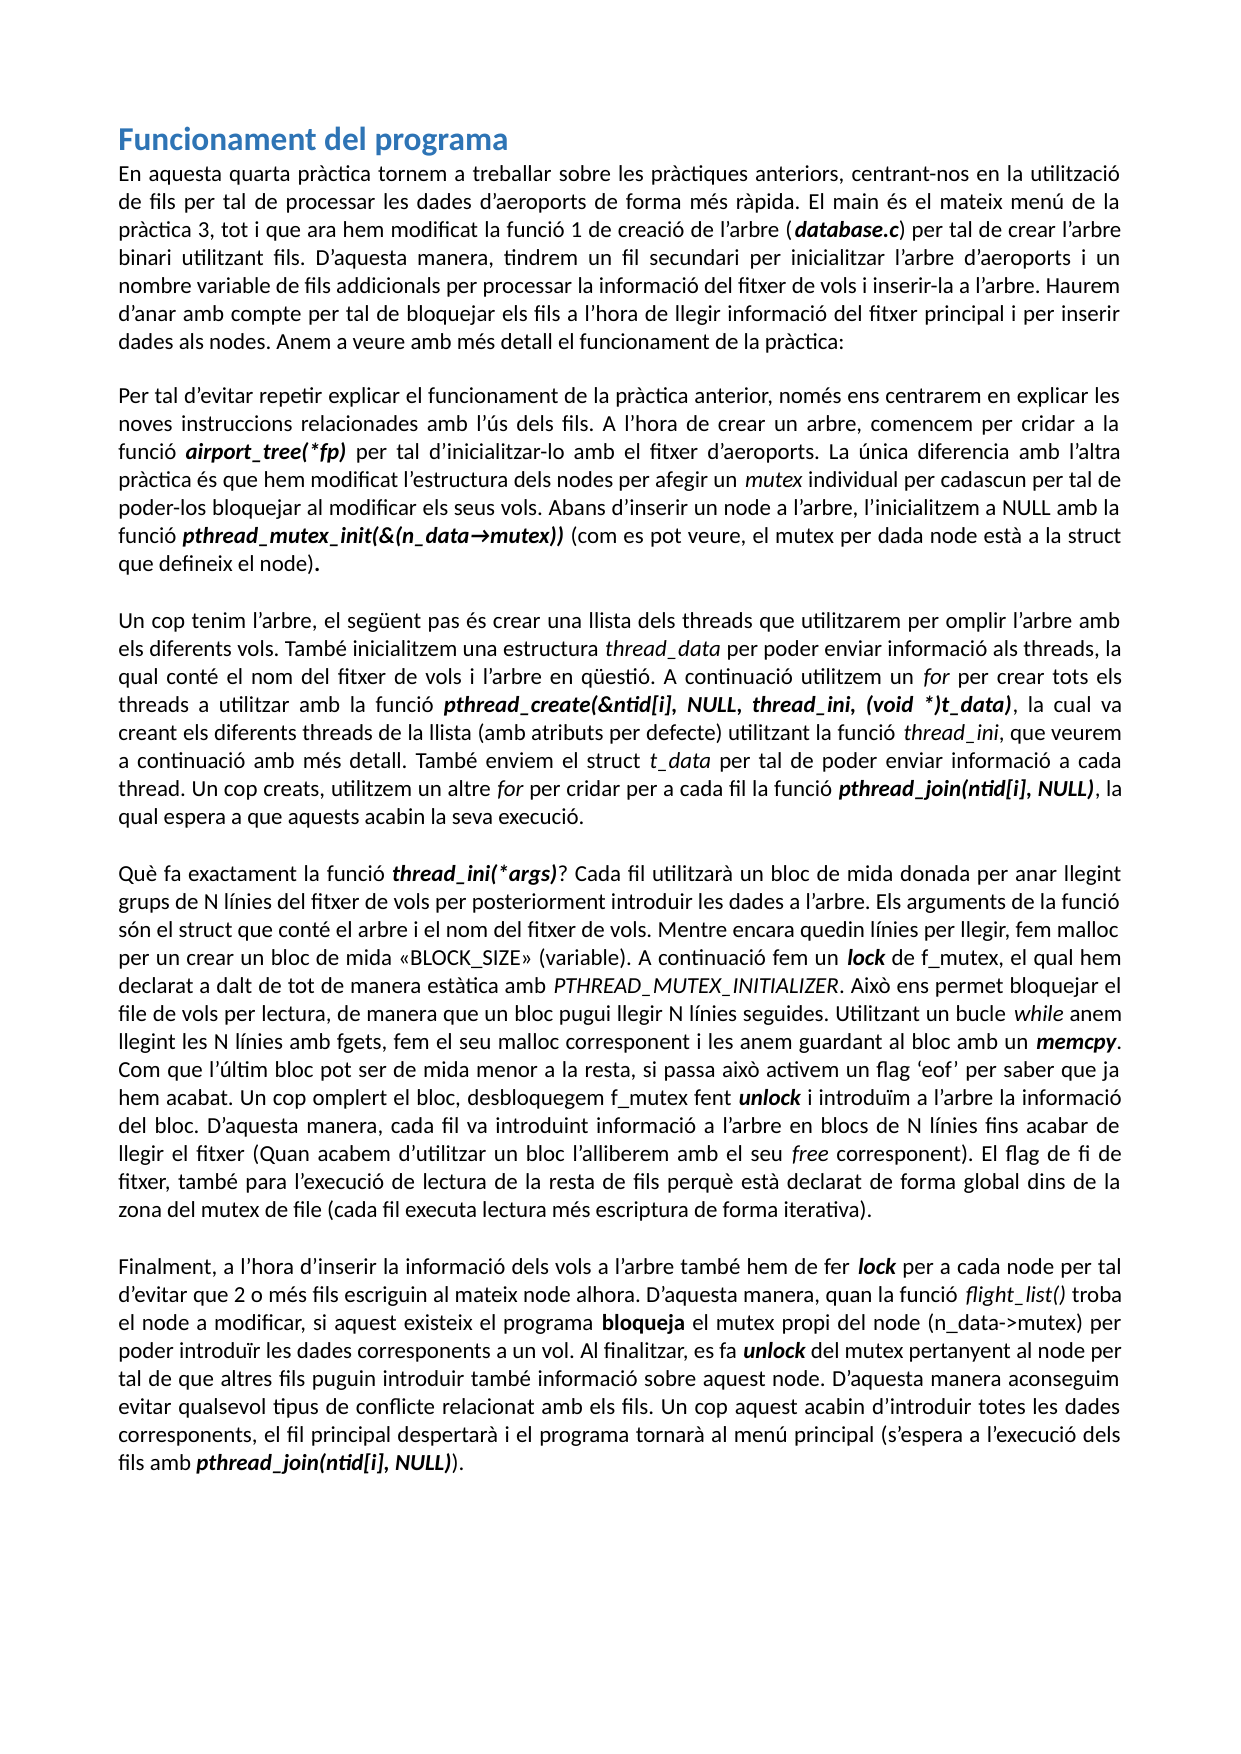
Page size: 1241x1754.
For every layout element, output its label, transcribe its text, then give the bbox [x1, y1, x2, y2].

subtitle Funcionament del programa [118, 118, 1122, 159]
text En aquesta quarta pràctica tornem a treballar sobre les pràctiques anteriors, centrant-nos en la utilització de fils per tal de processar les dades d’aeroports de forma més ràpida. El main és el mateix menú de la pràctica 3, tot i que ara hem modificat la funció 1 de creació de l’arbre (database.c) per tal de crear l’arbre binari utilitzant fils. D’aquesta manera, tindrem un fil secundari per inicialitzar l’arbre d’aeroports i un nombre variable de fils addicionals per processar la informació del fitxer de vols i inserir-la a l’arbre. Haurem d’anar amb compte per tal de bloquejar els fils a l’hora de llegir informació del fitxer principal i per inserir dades als nodes. Anem a veure amb més detall el funcionament de la pràctica: [118, 159, 1122, 355]
text Un cop tenim l’arbre, el següent pas és crear una llista dels threads que utilitzarem per omplir l’arbre amb els diferents vols. També inicialitzem una estructura thread_data per poder enviar informació als threads, la qual conté el nom del fitxer de vols i l’arbre en qüestió. A continuació utilitzem un for per crear tots els threads a utilitzar amb la funció pthread_create(&ntid[i], NULL, thread_ini, (void *)t_data), la cual va creant els diferents threads de la llista (amb atributs per defecte) utilitzant la funció thread_ini, que veurem a continuació amb més detall. També enviem el struct t_data per tal de poder enviar informació a cada thread. Un cop creats, utilitzem un altre for per cridar per a cada fil la funció pthread_join(ntid[i], NULL), la qual espera a que aquests acabin la seva execució. [118, 606, 1122, 830]
text Què fa exactament la funció thread_ini(*args)? Cada fil utilitzarà un bloc de mida donada per anar llegint grups de N línies del fitxer de vols per posteriorment introduir les dades a l’arbre. Els arguments de la funció són el struct que conté el arbre i el nom del fitxer de vols. Mentre encara quedin línies per llegir, fem malloc per un crear un bloc de mida «BLOCK_SIZE» (variable). A continuació fem un lock de f_mutex, el qual hem declarat a dalt de tot de manera estàtica amb PTHREAD_MUTEX_INITIALIZER. Això ens permet bloquejar el file de vols per lectura, de manera que un bloc pugui llegir N línies seguides. Utilitzant un bucle while anem llegint les N línies amb fgets, fem el seu malloc corresponent i les anem guardant al bloc amb un memcpy. Com que l’últim bloc pot ser de mida menor a la resta, si passa això activem un flag ‘eof’ per saber que ja hem acabat. Un cop omplert el bloc, desbloquegem f_mutex fent unlock i introduïm a l’arbre la informació del bloc. D’aquesta manera, cada fil va introduint informació a l’arbre en blocs de N línies fins acabar de llegir el fitxer (Quan acabem d’utilitzar un bloc l’alliberem amb el seu free corresponent). El flag de fi de fitxer, també para l’execució de lectura de la resta de fils perquè està declarat de forma global dins de la zona del mutex de file (cada fil executa lectura més escriptura de forma iterativa). [118, 859, 1122, 1223]
text Per tal d’evitar repetir explicar el funcionament de la pràctica anterior, només ens centrarem en explicar les noves instruccions relacionades amb l’ús dels fils. A l’hora de crear un arbre, comencem per cridar a la funció airport_tree(*fp) per tal d’inicialitzar-lo amb el fitxer d’aeroports. La única diferencia amb l’altra pràctica és que hem modificat l’estructura dels nodes per afegir un mutex individual per cadascun per tal de poder-los bloquejar al modificar els seus vols. Abans d’inserir un node a l’arbre, l’inicialitzem a NULL amb la funció pthread_mutex_init(&(n_data→mutex)) (com es pot veure, el mutex per dada node està a la struct que defineix el node). [118, 381, 1122, 577]
text Finalment, a l’hora d’inserir la informació dels vols a l’arbre també hem de fer lock per a cada node per tal d’evitar que 2 o més fils escriguin al mateix node alhora. D’aquesta manera, quan la funció flight_list() troba el node a modificar, si aquest existeix el programa bloqueja el mutex propi del node (n_data->mutex) per poder introduïr les dades corresponents a un vol. Al finalitzar, es fa unlock del mutex pertanyent al node per tal de que altres fils puguin introduir també informació sobre aquest node. D’aquesta manera aconseguim evitar qualsevol tipus de conflicte relacionat amb els fils. Un cop aquest acabin d’introduir totes les dades corresponents, el fil principal despertarà i el programa tornarà al menú principal (s’espera a l’execució dels fils amb pthread_join(ntid[i], NULL)). [118, 1252, 1122, 1476]
